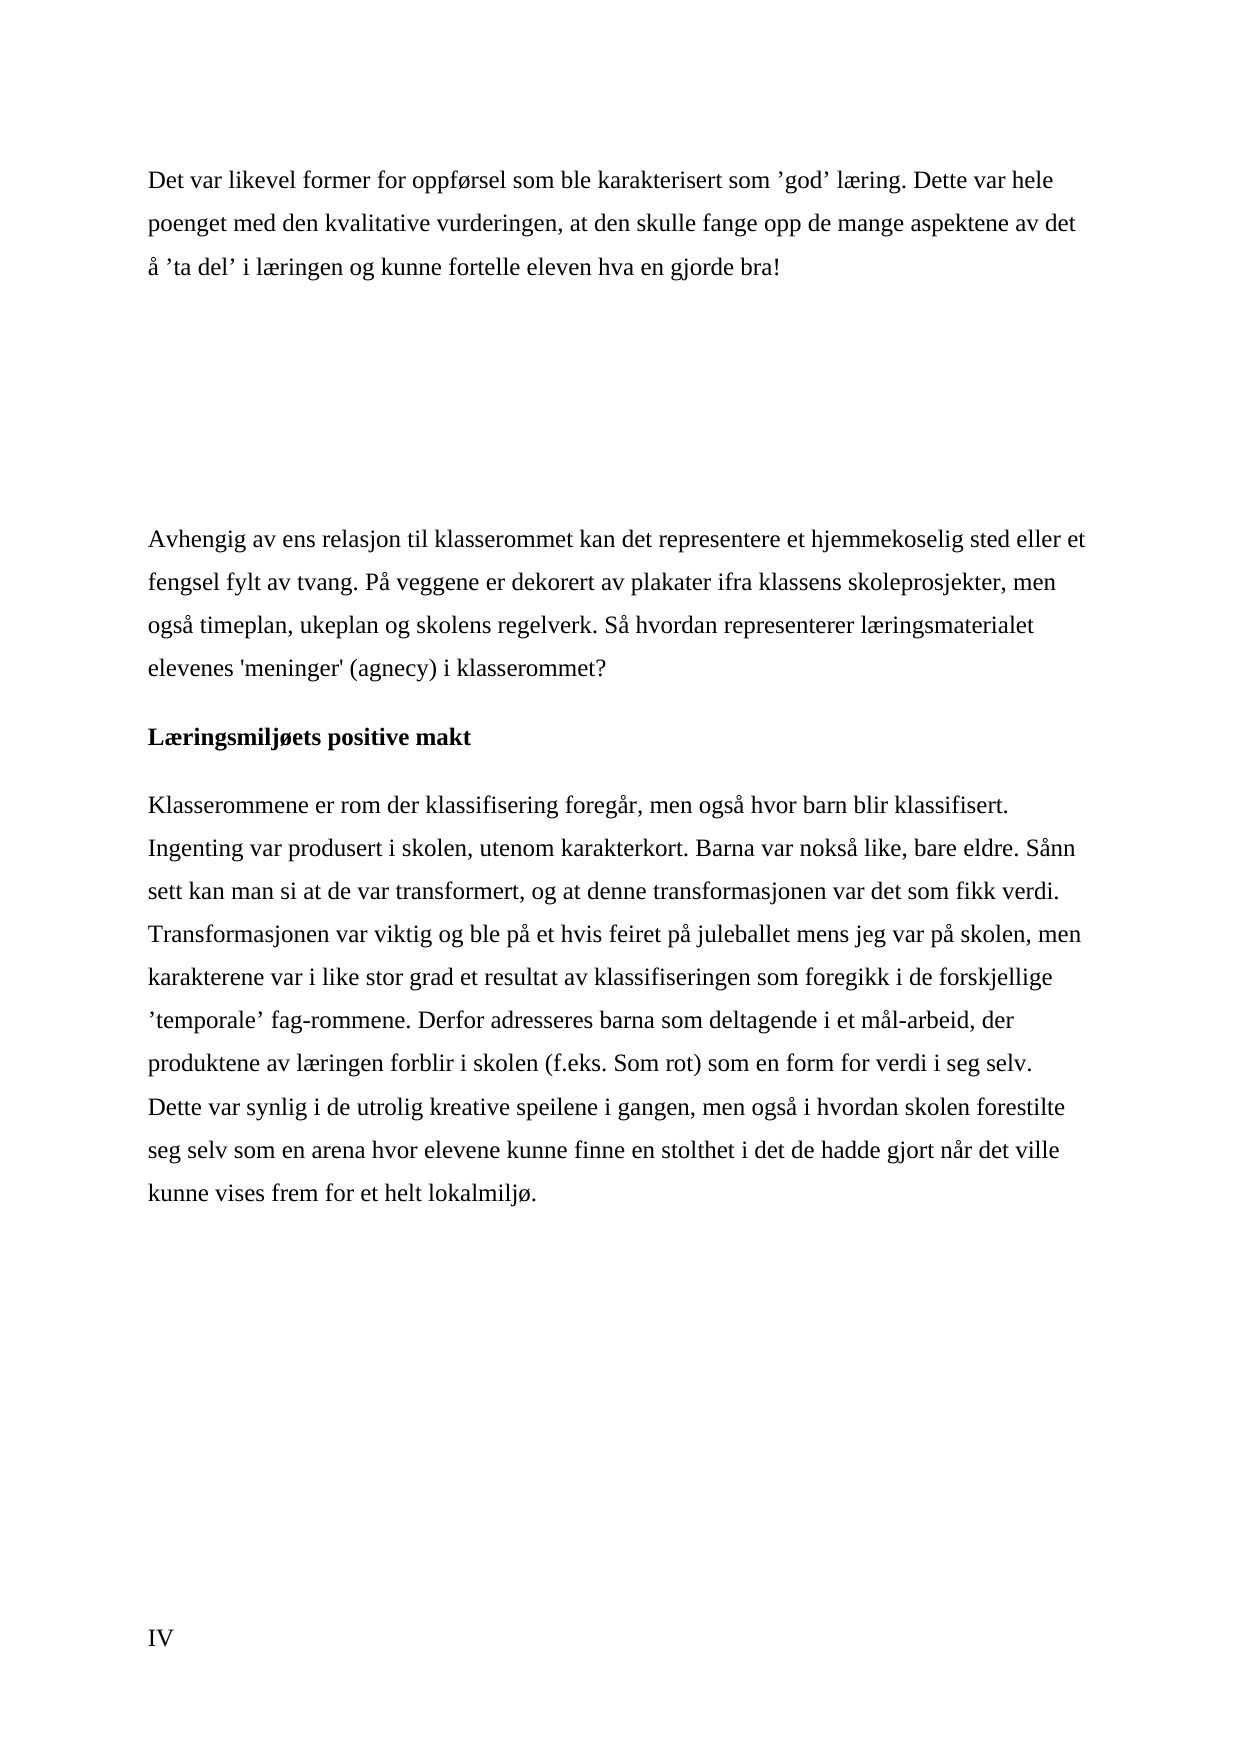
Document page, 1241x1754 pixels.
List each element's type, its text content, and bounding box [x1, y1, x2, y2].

text Det var likevel former for oppførsel som ble karakterisert som ’god’ læring. Dette var hele poenget med den kvalitative vurderingen, at den skulle fange opp de mange aspektene av det å ’ta del’ i læringen og kunne fortelle eleven hva en gjorde bra! [148, 165, 1092, 280]
text Læringsmiljøets positive makt [148, 722, 1092, 750]
text Klasserommene er rom der klassifisering foregår, men også hvor barn blir klassifisert. Ingenting var produsert i skolen, utenom karakterkort. Barna var nokså like, bare eldre. Sånn sett kan man si at de var transformert, og at denne transformasjonen var det som fikk verdi. Transformasjonen var viktig og ble på et hvis feiret på juleballet mens jeg var på skolen, men karakterene var i like stor grad et resultat av klassifiseringen som foregikk i de forskjellige ’temporale’ fag-rommene. Derfor adresseres barna som deltagende i et mål-arbeid, der produktene av læringen forblir i skolen (f.eks. Som rot) som en form for verdi i seg selv. Dette var synlig i de utrolig kreative speilene i gangen, men også i hvordan skolen forestilte seg selv som en arena hvor elevene kunne finne en stolthet i det de hadde gjort når det ville kunne vises frem for et helt lokalmiljø. [148, 790, 1092, 1207]
text Avhengig av ens relasjon til klasserommet kan det representere et hjemmekoselig sted eller et fengsel fylt av tvang. På veggene er dekorert av plakater ifra klassens skoleprosjekter, men også timeplan, ukeplan og skolens regelverk. Så hvordan representerer læringsmaterialet elevenes 'meninger' (agnecy) i klasserommet? [148, 524, 1092, 682]
